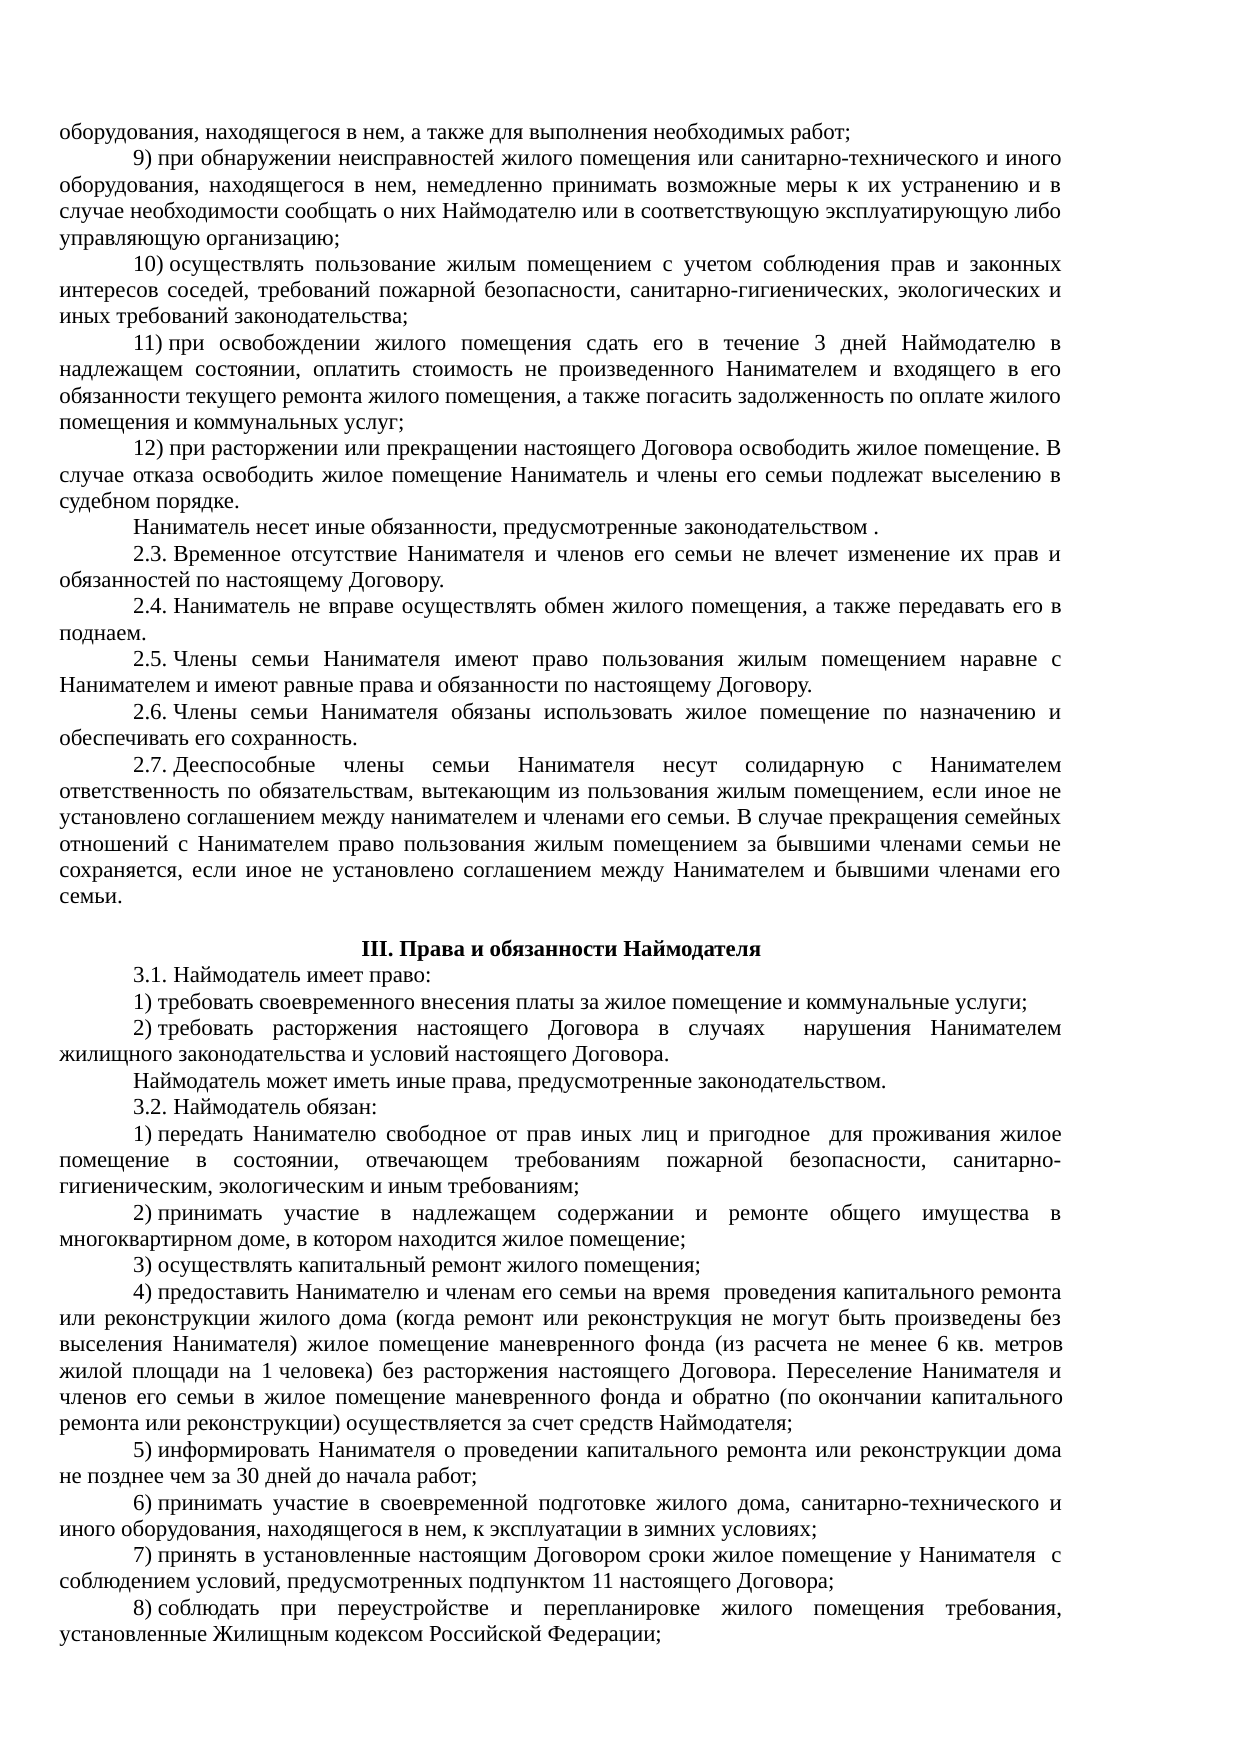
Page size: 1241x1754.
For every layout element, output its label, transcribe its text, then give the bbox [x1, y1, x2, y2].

text 2.5. Члены семьи Нанимателя имеют право пользования жилым помещением наравне с Нанимателем и имеют равные права и обязанности по настоящему Договору. [59, 645, 1063, 698]
text III. Права и обязанности Наймодателя [59, 935, 1063, 961]
text 2.6. Члены семьи Нанимателя обязаны использовать жилое помещение по назначению и обеспечивать его сохранность. [59, 698, 1063, 751]
text 6) принимать участие в своевременной подготовке жилого дома, санитарно-технического и иного оборудования, находящегося в нем, к эксплуатации в зимних условиях; [59, 1488, 1063, 1541]
text 7) принять в установленные настоящим Договором сроки жилое помещение у Нанимателя с соблюдением условий, предусмотренных подпунктом 11 настоящего Договора; [59, 1541, 1063, 1594]
text 9) при обнаружении неисправностей жилого помещения или санитарно-технического и иного оборудования, находящегося в нем, немедленно принимать возможные меры к их устранению и в случае необходимости сообщать о них Наймодателю или в соответствующую эксплуатирующую либо управляющую организацию; [59, 144, 1063, 250]
text 3.2. Наймодатель обязан: [59, 1093, 1063, 1119]
text 2.3. Временное отсутствие Нанимателя и членов его семьи не влечет изменение их прав и обязанностей по настоящему Договору. [59, 540, 1063, 592]
text 1) требовать своевременного внесения платы за жилое помещение и коммунальные услуги; [59, 988, 1063, 1014]
text 2.4. Наниматель не вправе осуществлять обмен жилого помещения, а также передавать его в поднаем. [59, 592, 1063, 645]
text 11) при освобождении жилого помещения сдать его в течение 3 дней Наймодателю в надлежащем состоянии, оплатить стоимость не произведенного Нанимателем и входящего в его обязанности текущего ремонта жилого помещения, а также погасить задолженность по оплате жилого помещения и коммунальных услуг; [59, 329, 1063, 434]
text 3) осуществлять капитальный ремонт жилого помещения; [59, 1251, 1063, 1278]
text 1) передать Нанимателю свободное от прав иных лиц и пригодное для проживания жилое помещение в состоянии, отвечающем требованиям пожарной безопасности, санитарно-гигиеническим, экологическим и иным требованиям; [59, 1119, 1063, 1199]
text оборудования, находящегося в нем, а также для выполнения необходимых работ; [59, 118, 1063, 144]
text 5) информировать Нанимателя о проведении капитального ремонта или реконструкции дома не позднее чем за 30 дней до начала работ; [59, 1436, 1063, 1488]
text 3.1. Наймодатель имеет право: [59, 961, 1063, 988]
text 2) требовать расторжения настоящего Договора в случаях нарушения Нанимателем жилищного законодательства и условий настоящего Договора. [59, 1014, 1063, 1067]
text 8) соблюдать при переустройстве и перепланировке жилого помещения требования, установленные Жилищным кодексом Российской Федерации; [59, 1594, 1063, 1647]
text 10) осуществлять пользование жилым помещением с учетом соблюдения прав и законных интересов соседей, требований пожарной безопасности, санитарно-гигиенических, экологических и иных требований законодательства; [59, 250, 1063, 329]
text Наниматель несет иные обязанности, предусмотренные законодательством . [59, 513, 1063, 540]
text 12) при расторжении или прекращении настоящего Договора освободить жилое помещение. В случае отказа освободить жилое помещение Наниматель и члены его семьи подлежат выселению в судебном порядке. [59, 434, 1063, 513]
text 2.7. Дееспособные члены семьи Нанимателя несут солидарную с Нанимателем ответственность по обязательствам, вытекающим из пользования жилым помещением, если иное не установлено соглашением между нанимателем и членами его семьи. В случае прекращения семейных отношений с Нанимателем право пользования жилым помещением за бывшими членами семьи не сохраняется, если иное не установлено соглашением между Нанимателем и бывшими членами его семьи. [59, 751, 1063, 909]
text 4) предоставить Нанимателю и членам его семьи на время проведения капитального ремонта или реконструкции жилого дома (когда ремонт или реконструкция не могут быть произведены без выселения Нанимателя) жилое помещение маневренного фонда (из расчета не менее 6 кв. метров жилой площади на 1 человека) без расторжения настоящего Договора. Переселение Нанимателя и членов его семьи в жилое помещение маневренного фонда и обратно (по окончании капитального ремонта или реконструкции) осуществляется за счет средств Наймодателя; [59, 1278, 1063, 1436]
text 2) принимать участие в надлежащем содержании и ремонте общего имущества в многоквартирном доме, в котором находится жилое помещение; [59, 1199, 1063, 1251]
text Наймодатель может иметь иные права, предусмотренные законодательством. [59, 1067, 1063, 1093]
